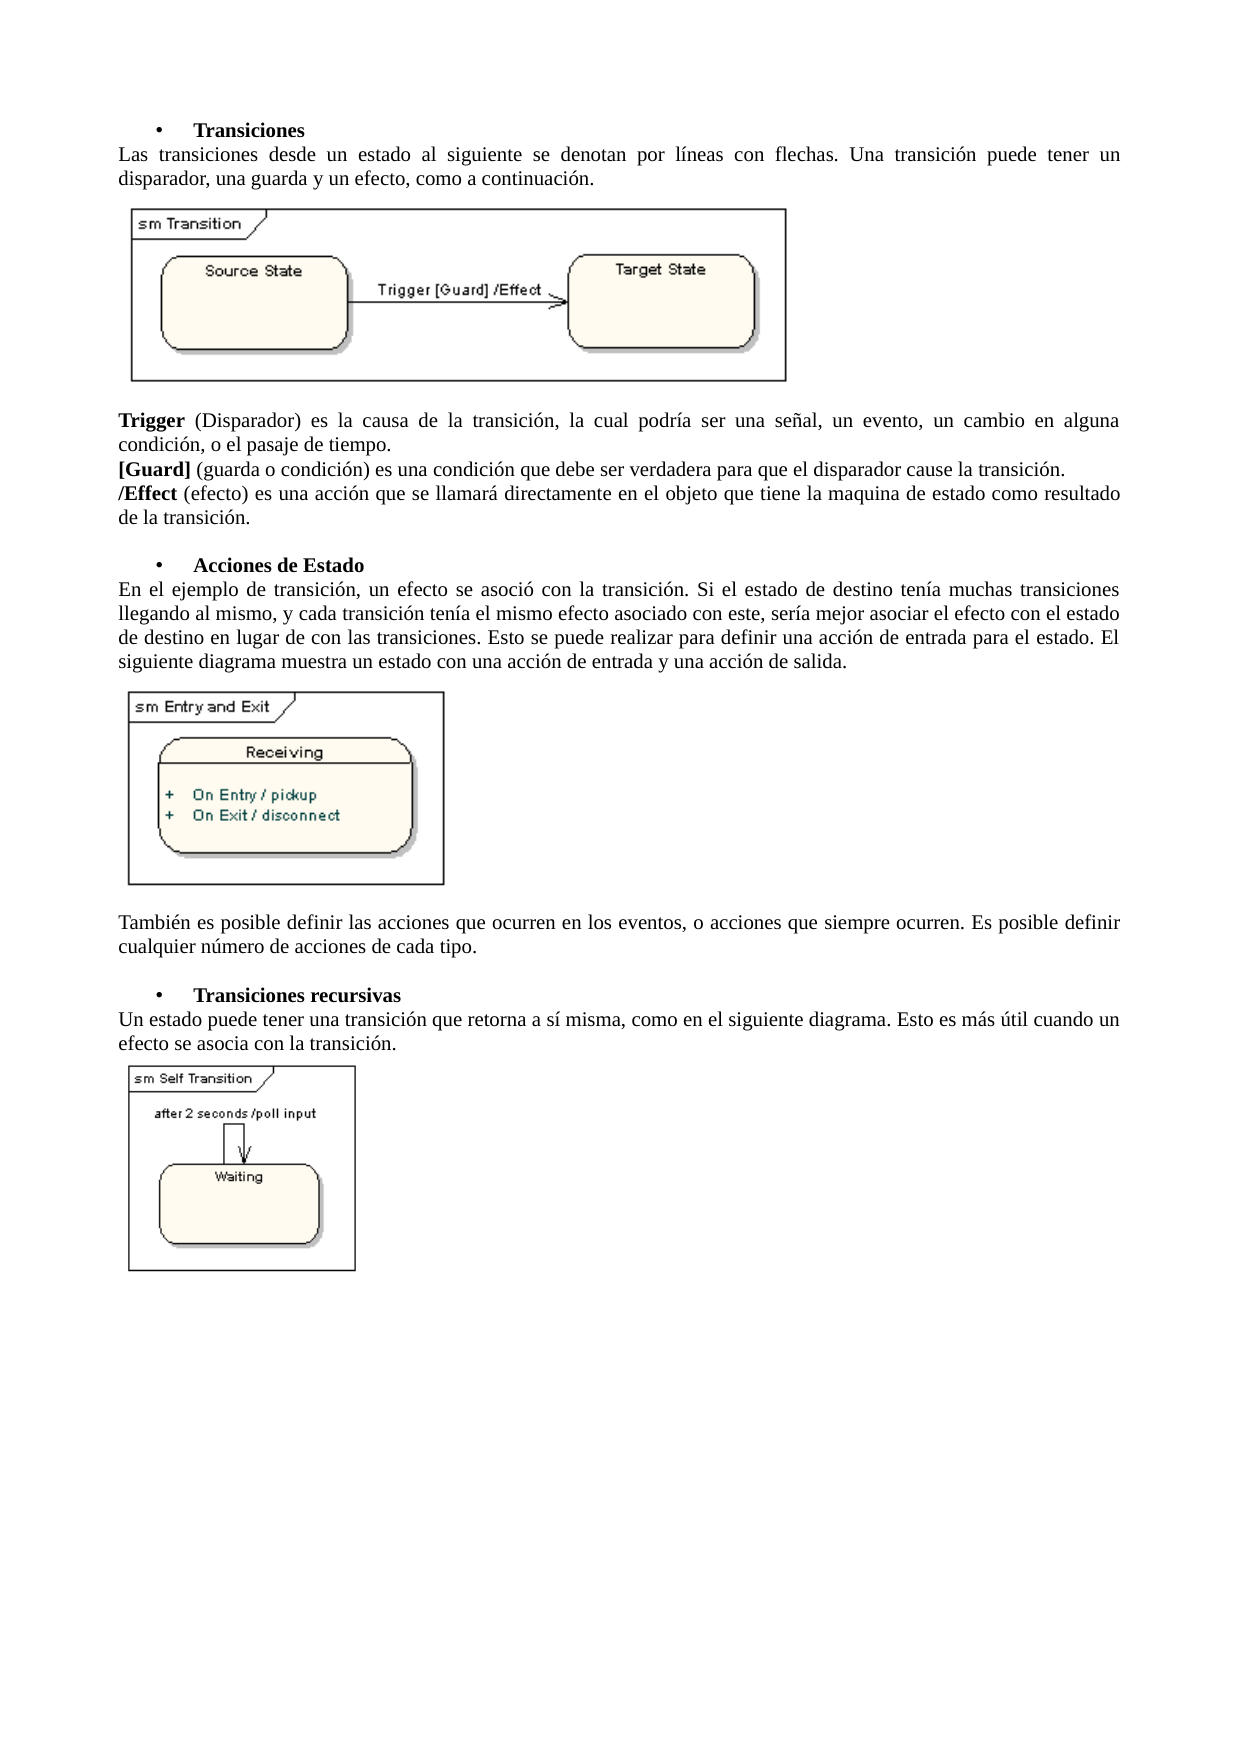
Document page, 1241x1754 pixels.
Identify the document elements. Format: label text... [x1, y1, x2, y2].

list Acciones de Estado [156, 553, 1122, 577]
picture [122, 687, 451, 887]
text Las transiciones desde un estado al siguiente se denotan por líneas con flechas. Una transición puede tener un disparador, una guarda y un efecto, como a continuación. [118, 142, 1122, 190]
list Transiciones [156, 118, 1122, 142]
picture [123, 1064, 359, 1274]
picture [125, 204, 793, 385]
text En el ejemplo de transición, un efecto se asoció con la transición. Si el estado de destino tenía muchas transiciones llegando al mismo, y cada transición tenía el mismo efecto asociado con este, sería mejor asociar el efecto con el estado de destino en lugar de con las transiciones. Esto se puede realizar para definir una acción de entrada para el estado. El siguiente diagrama muestra un estado con una acción de entrada y una acción de salida. [118, 577, 1122, 673]
text Un estado puede tener una transición que retorna a sí misma, como en el siguiente diagrama. Esto es más útil cuando un efecto se asocia con la transición. [118, 1007, 1122, 1055]
list Transiciones recursivas [156, 982, 1122, 1007]
text También es posible definir las acciones que ocurren en los eventos, o acciones que siempre ocurren. Es posible definir cualquier número de acciones de cada tipo. [118, 910, 1122, 958]
text [Guard] (guarda o condición) es una condición que debe ser verdadera para que el disparador cause la transición. [118, 456, 1122, 481]
text /Effect (efecto) es una acción que se llamará directamente en el objeto que tiene la maquina de estado como resultado de la transición. [118, 481, 1122, 529]
text Trigger (Disparador) es la causa de la transición, la cual podría ser una señal, un evento, un cambio en alguna condición, o el pasaje de tiempo. [118, 408, 1122, 456]
